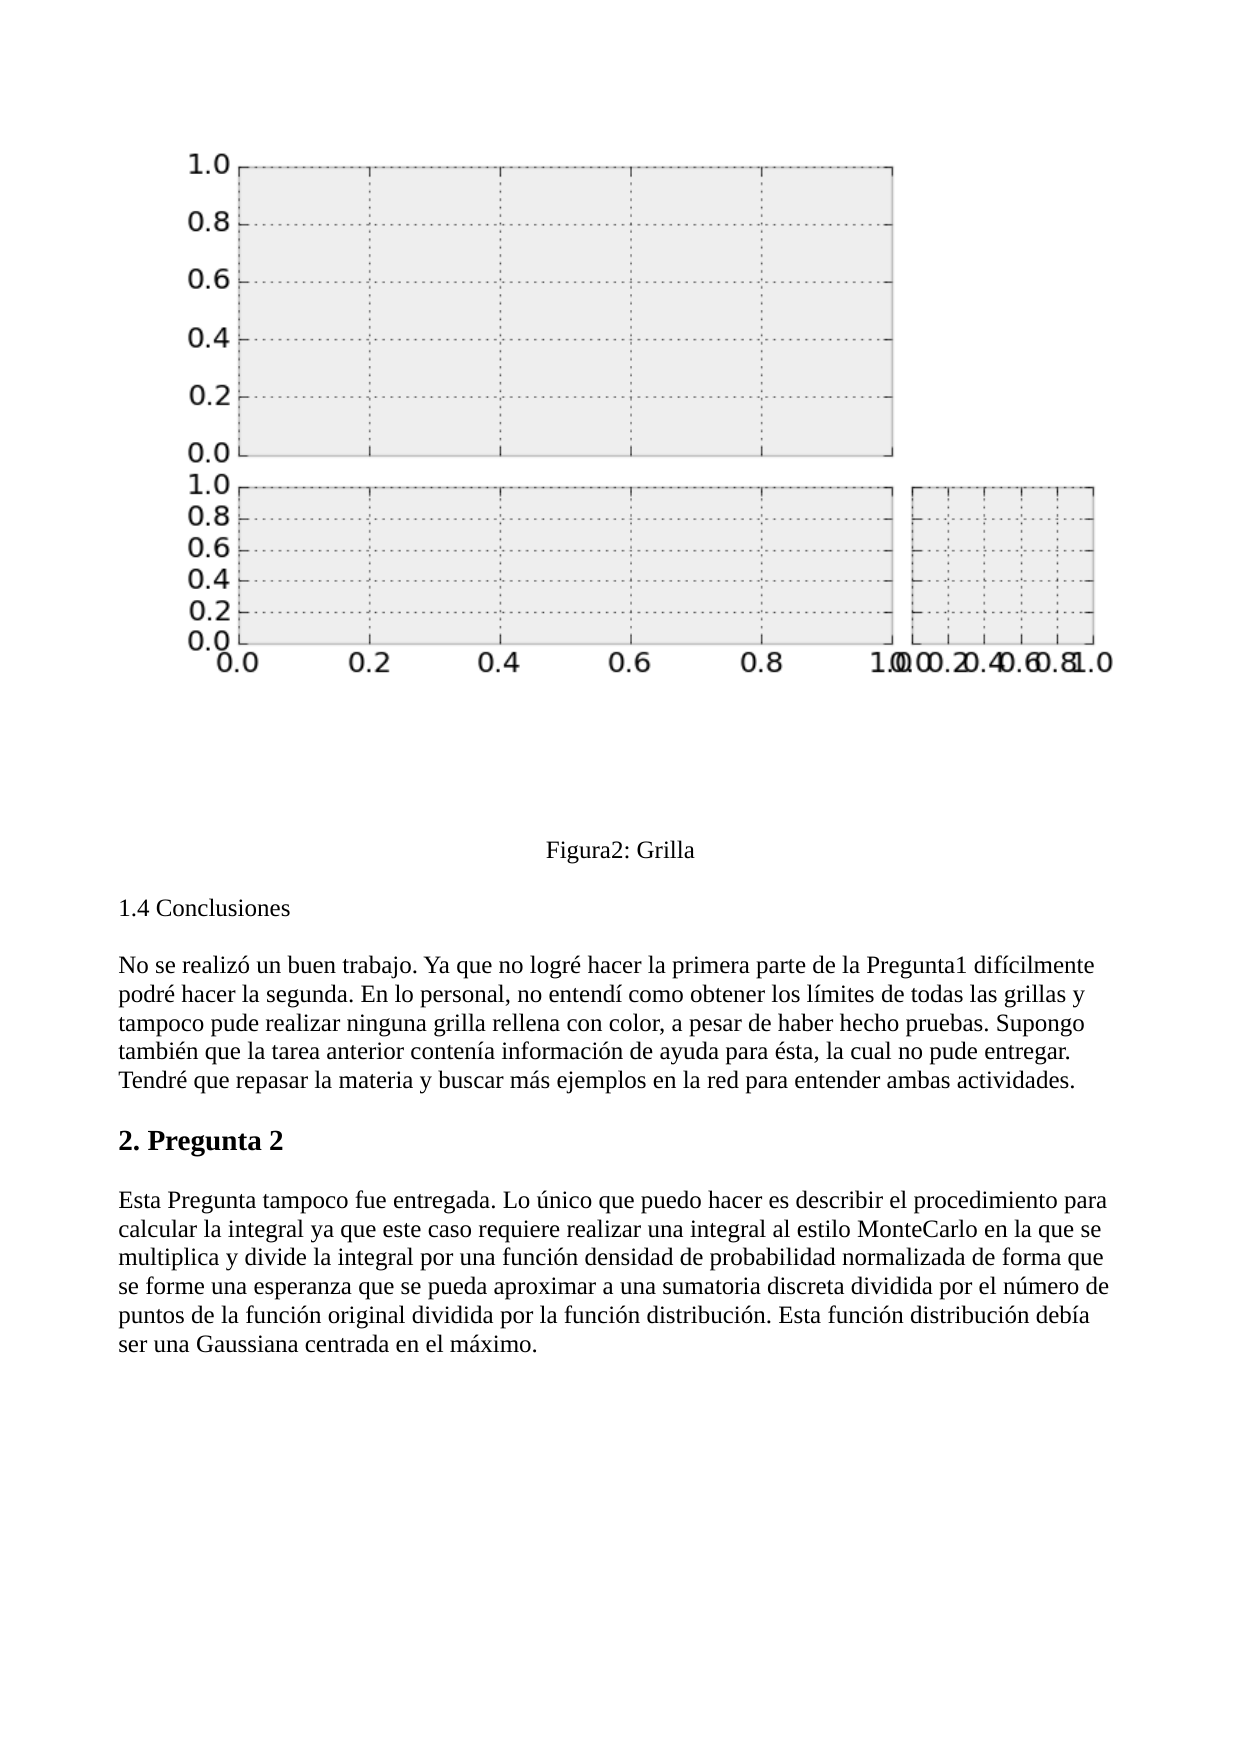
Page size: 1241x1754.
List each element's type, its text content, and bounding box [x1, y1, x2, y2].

picture [118, 118, 1123, 836]
text Figura2: Grilla [118, 836, 1122, 864]
text No se realizó un buen trabajo. Ya que no logré hacer la primera parte de la Pregunta1 difícilmente podré hacer la segunda. En lo personal, no entendí como obtener los límites de todas las grillas y tampoco pude realizar ninguna grilla rellena con color, a pesar de haber hecho pruebas. Supongo también que la tarea anterior contenía información de ayuda para ésta, la cual no pude entregar. Tendré que repasar la materia y buscar más ejemplos en la red para entender ambas actividades. [118, 950, 1122, 1094]
text Esta Pregunta tampoco fue entregada. Lo único que puedo hacer es describir el procedimiento para calcular la integral ya que este caso requiere realizar una integral al estilo MonteCarlo en la que se multiplica y divide la integral por una función densidad de probabilidad normalizada de forma que se forme una esperanza que se pueda aproximar a una sumatoria discreta dividida por el número de puntos de la función original dividida por la función distribución. Esta función distribución debía ser una Gaussiana centrada en el máximo. [118, 1185, 1122, 1357]
text 2. Pregunta 2 [118, 1123, 1122, 1156]
text 1.4 Conclusiones [118, 893, 1122, 921]
